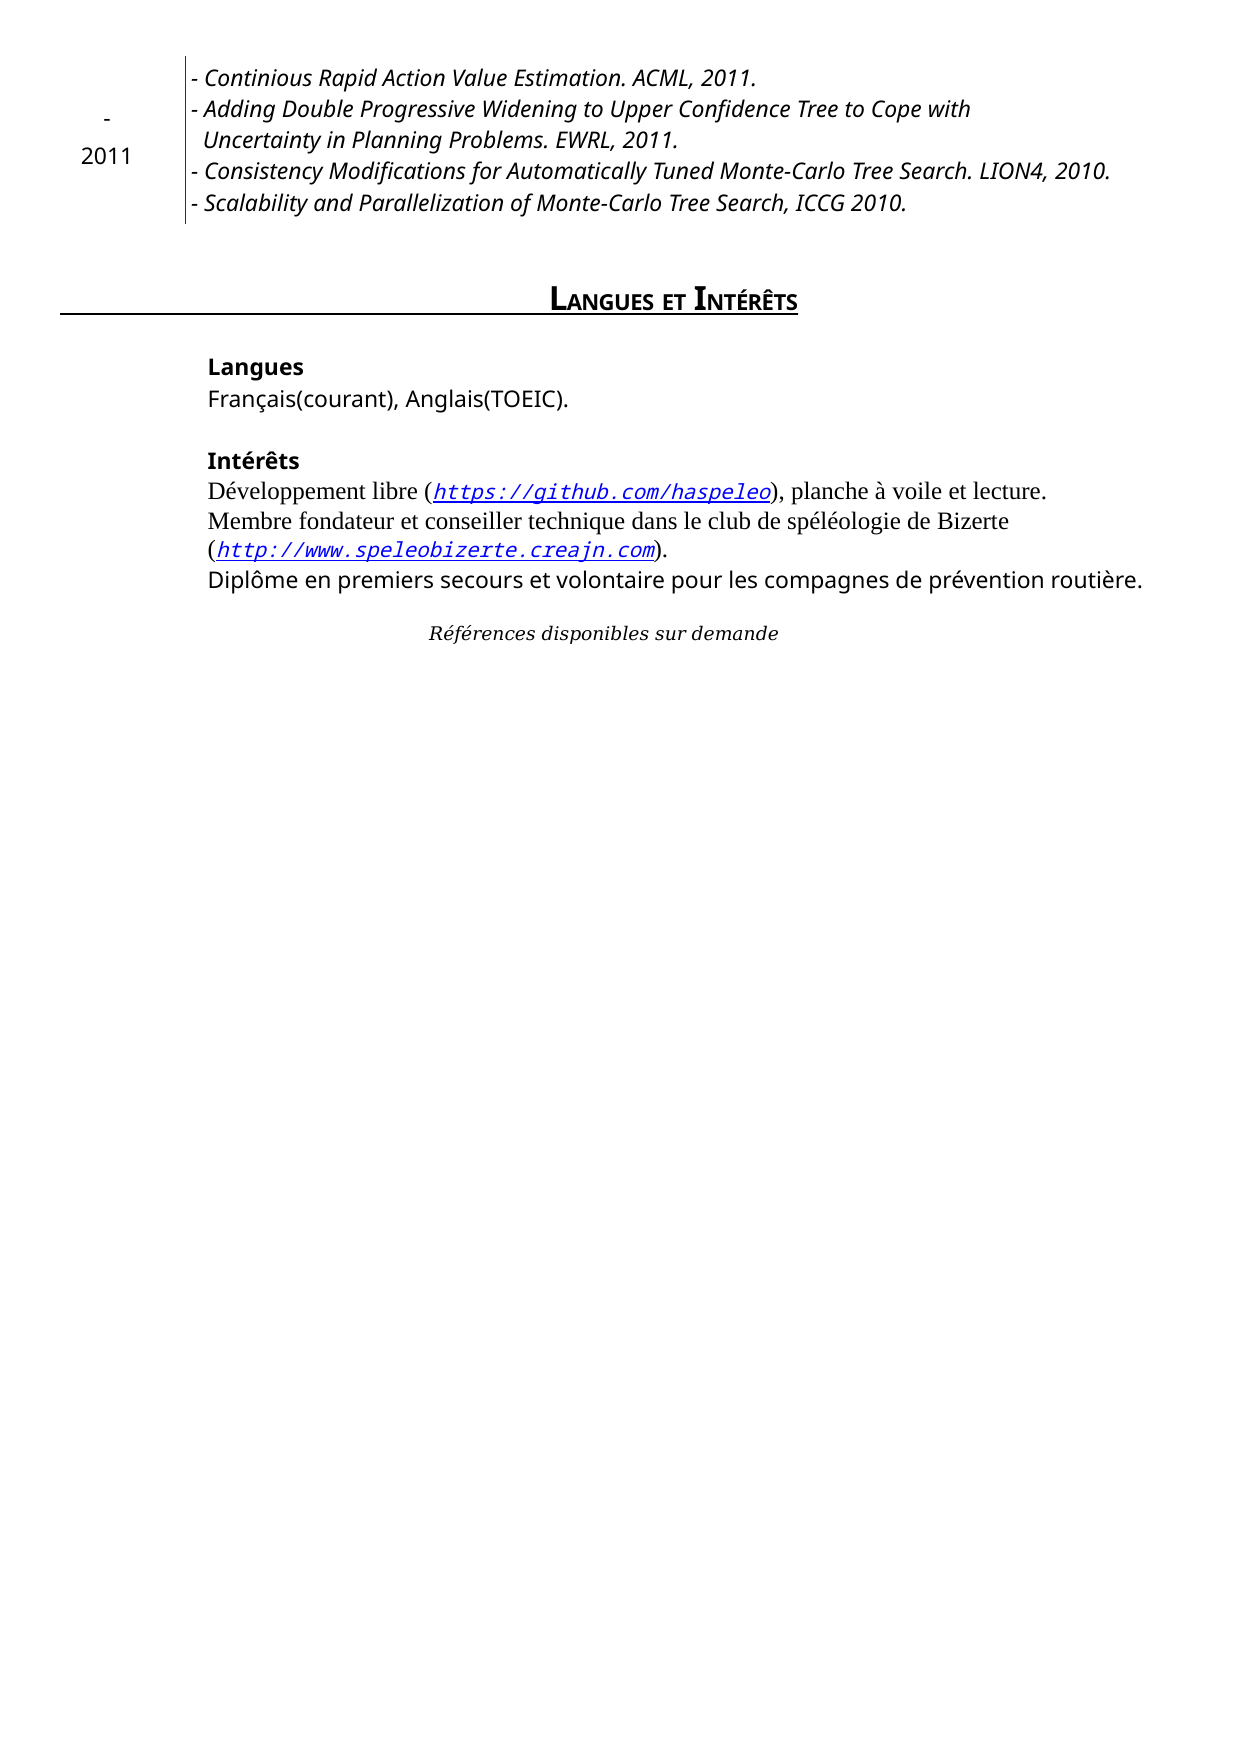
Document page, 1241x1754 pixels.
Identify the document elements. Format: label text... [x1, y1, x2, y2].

table_cell - 2011 [60, 50, 179, 229]
text Membre fondateur et conseiller technique dans le club de spéléologie de Bizerte (http://www.speleobizerte.creajn.com). [60, 506, 1175, 564]
text Français(courant), Anglais(TOEIC). [60, 382, 1175, 414]
table_header - Continious Rapid Action Value Estimation. ACML, 2011. - Adding Double Progressive Widening to Upper Confidence Tree to Cope with Uncertainty in Planning Problems. EWRL, 2011. - Consistency Modifications for Automatically Tuned Monte-Carlo Tree Search. LION4, 2010. - Scalability and Parallelization of Monte-Carlo Tree Search, ICCG 2010. [186, 56, 1169, 223]
text Références disponibles sur demande [60, 623, 1150, 645]
text Langues [60, 351, 1175, 382]
text Intérêts [60, 445, 1175, 476]
text Développement libre (https://github.com/haspeleo), planche à voile et lecture. [60, 476, 1175, 506]
text Langues et Intérêts [60, 274, 1150, 320]
table_cell [179, 50, 1175, 229]
text Diplôme en premiers secours et volontaire pour les compagnes de prévention routière. [60, 564, 1175, 595]
